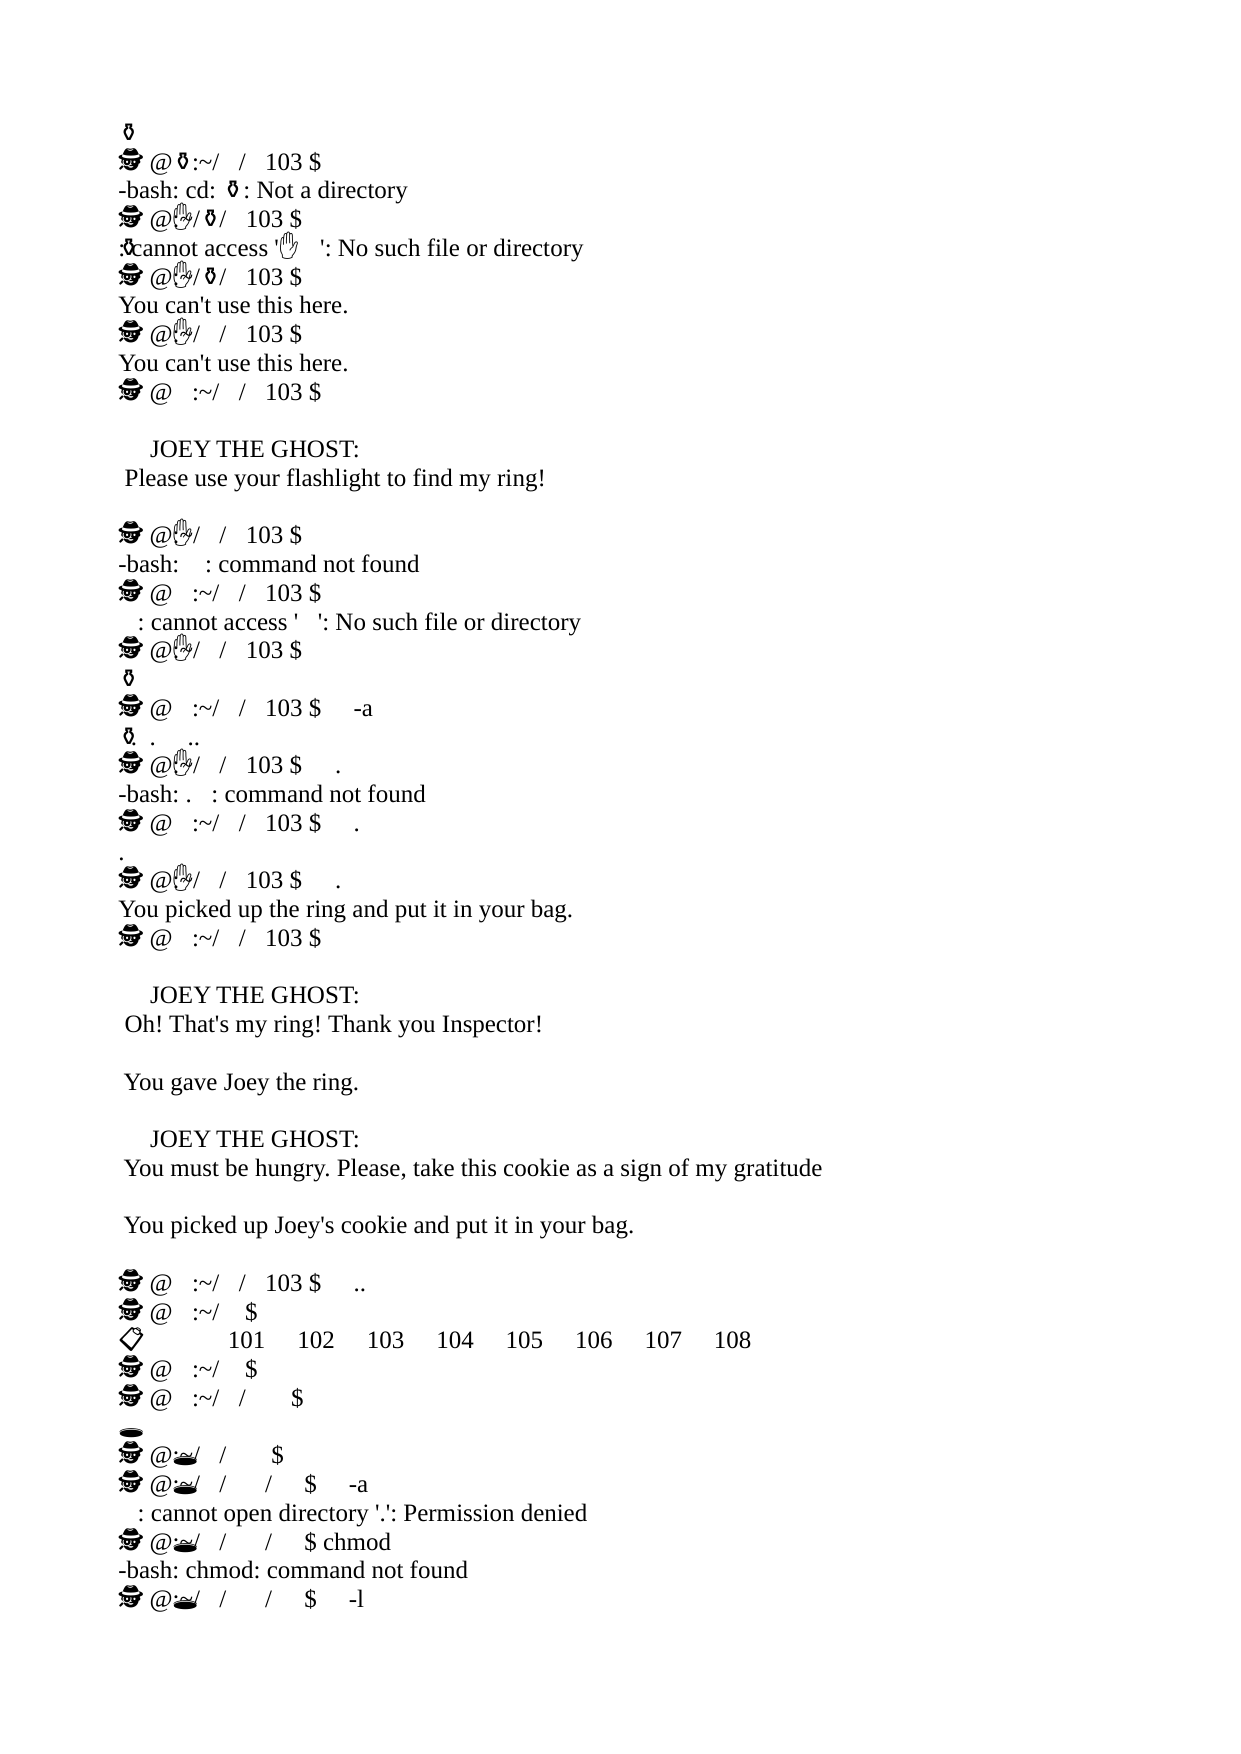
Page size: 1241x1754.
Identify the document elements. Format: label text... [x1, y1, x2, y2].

text 🕵 @🏰:~/🚪 $ 🚶 🚪🚾 [118, 1354, 1122, 1383]
text 👻 JOEY THE GHOST: [118, 1124, 1122, 1153]
text 👻 JOEY THE GHOST: [118, 434, 1122, 463]
text 🕵 @🏰:~/🚪/🚪🚾 $ 🚶 🕳 [118, 1441, 1122, 1469]
text 🕵 @🏰:~/🚪/🚪103 $ 🚶 ⚱ [118, 147, 1122, 176]
text -bash: chmod: command not found [118, 1556, 1122, 1584]
text You gave Joey the ring. [118, 1067, 1122, 1096]
text 👻 JOEY THE GHOST: [118, 981, 1122, 1009]
text You must be hungry. Please, take this cookie as a sign of my gratitude [118, 1153, 1122, 1182]
text -bash: 💍: command not found [118, 549, 1122, 578]
text 🕵 @🏰:~/🚪/🚪103 $ 🔦 ⚱✋ [118, 204, 1122, 233]
text 🕵 @🏰:~/🚪/🚪103 $ 💬 👻 [118, 377, 1122, 406]
text 📋 🚪🚾 🚪101 🚪102 🚪103 🚪104 🚪105 🚪106 🚪107 🚪108 [118, 1326, 1122, 1354]
text 🕵 @🏰:~/🚪 $ 🔦 [118, 1297, 1122, 1326]
text 🔦: cannot open directory '.': Permission denied [118, 1498, 1122, 1527]
text 🕵 @🏰:~/🚪/🚪103 $ 🔦 -a [118, 693, 1122, 722]
text You can't use this here. [118, 291, 1122, 319]
text 🕵 @🏰:~/🚪/🚪103 $ 🚶 .. [118, 1268, 1122, 1297]
text 🔦: cannot access '⚱✋': No such file or directory [118, 233, 1122, 262]
text 🕵 @🏰:~/🚪/🚪103 $ ✋ 🔦 [118, 636, 1122, 664]
text Oh! That's my ring! Thank you Inspector! [118, 1009, 1122, 1038]
text 🕵 @🏰:~/🚪/🚪103 $ 🔦 .💍 [118, 808, 1122, 837]
text 🕵 @🏰:~/🚪/🚪103 $ ✋ ⚱ [118, 262, 1122, 291]
text 🕵 @🏰:~/🚪/🚪103 $ ✋ 💍 [118, 521, 1122, 549]
text .💍 [118, 837, 1122, 866]
text -bash: cd: ⚱: Not a directory [118, 176, 1122, 204]
text You picked up the ring and put it in your bag. [118, 894, 1122, 923]
text 🕵 @🏰:~/🚪/🚪103 $ 💬 👻 [118, 923, 1122, 952]
text 🕵 @🏰:~/🚪/🚪🚾 $ 🔦 [118, 1383, 1122, 1412]
text 🕵 @🏰:~/🚪/🚪🚾/🕳 $ 🔦 -a [118, 1469, 1122, 1498]
text You picked up Joey's cookie and put it in your bag. [118, 1211, 1122, 1239]
text 👻 . .💍 .. ⚱ [118, 722, 1122, 751]
text 🔦: cannot access '💍': No such file or directory [118, 607, 1122, 636]
text You can't use this here. [118, 348, 1122, 377]
text 🕵 @🏰:~/🚪/🚪103 $ ✋ .🔦 [118, 751, 1122, 779]
text 🕵 @🏰:~/🚪/🚪🚾/🕳 $ 🔦 -l [118, 1584, 1122, 1613]
text Please use your flashlight to find my ring! [118, 463, 1122, 492]
text 🕵 @🏰:~/🚪/🚪103 $ ✋ 👻 [118, 319, 1122, 348]
text 👻 ⚱ [118, 664, 1122, 693]
text 🕵 @🏰:~/🚪/🚪103 $ ✋ .💍 [118, 866, 1122, 894]
text ⚱ [118, 118, 1122, 147]
text 🧻 🚽 🕳 [118, 1412, 1122, 1441]
text -bash: .🔦: command not found [118, 779, 1122, 808]
text 🕵 @🏰:~/🚪/🚪103 $ 🔦 💍 [118, 578, 1122, 607]
text 🕵 @🏰:~/🚪/🚪🚾/🕳 $ chmod [118, 1527, 1122, 1556]
